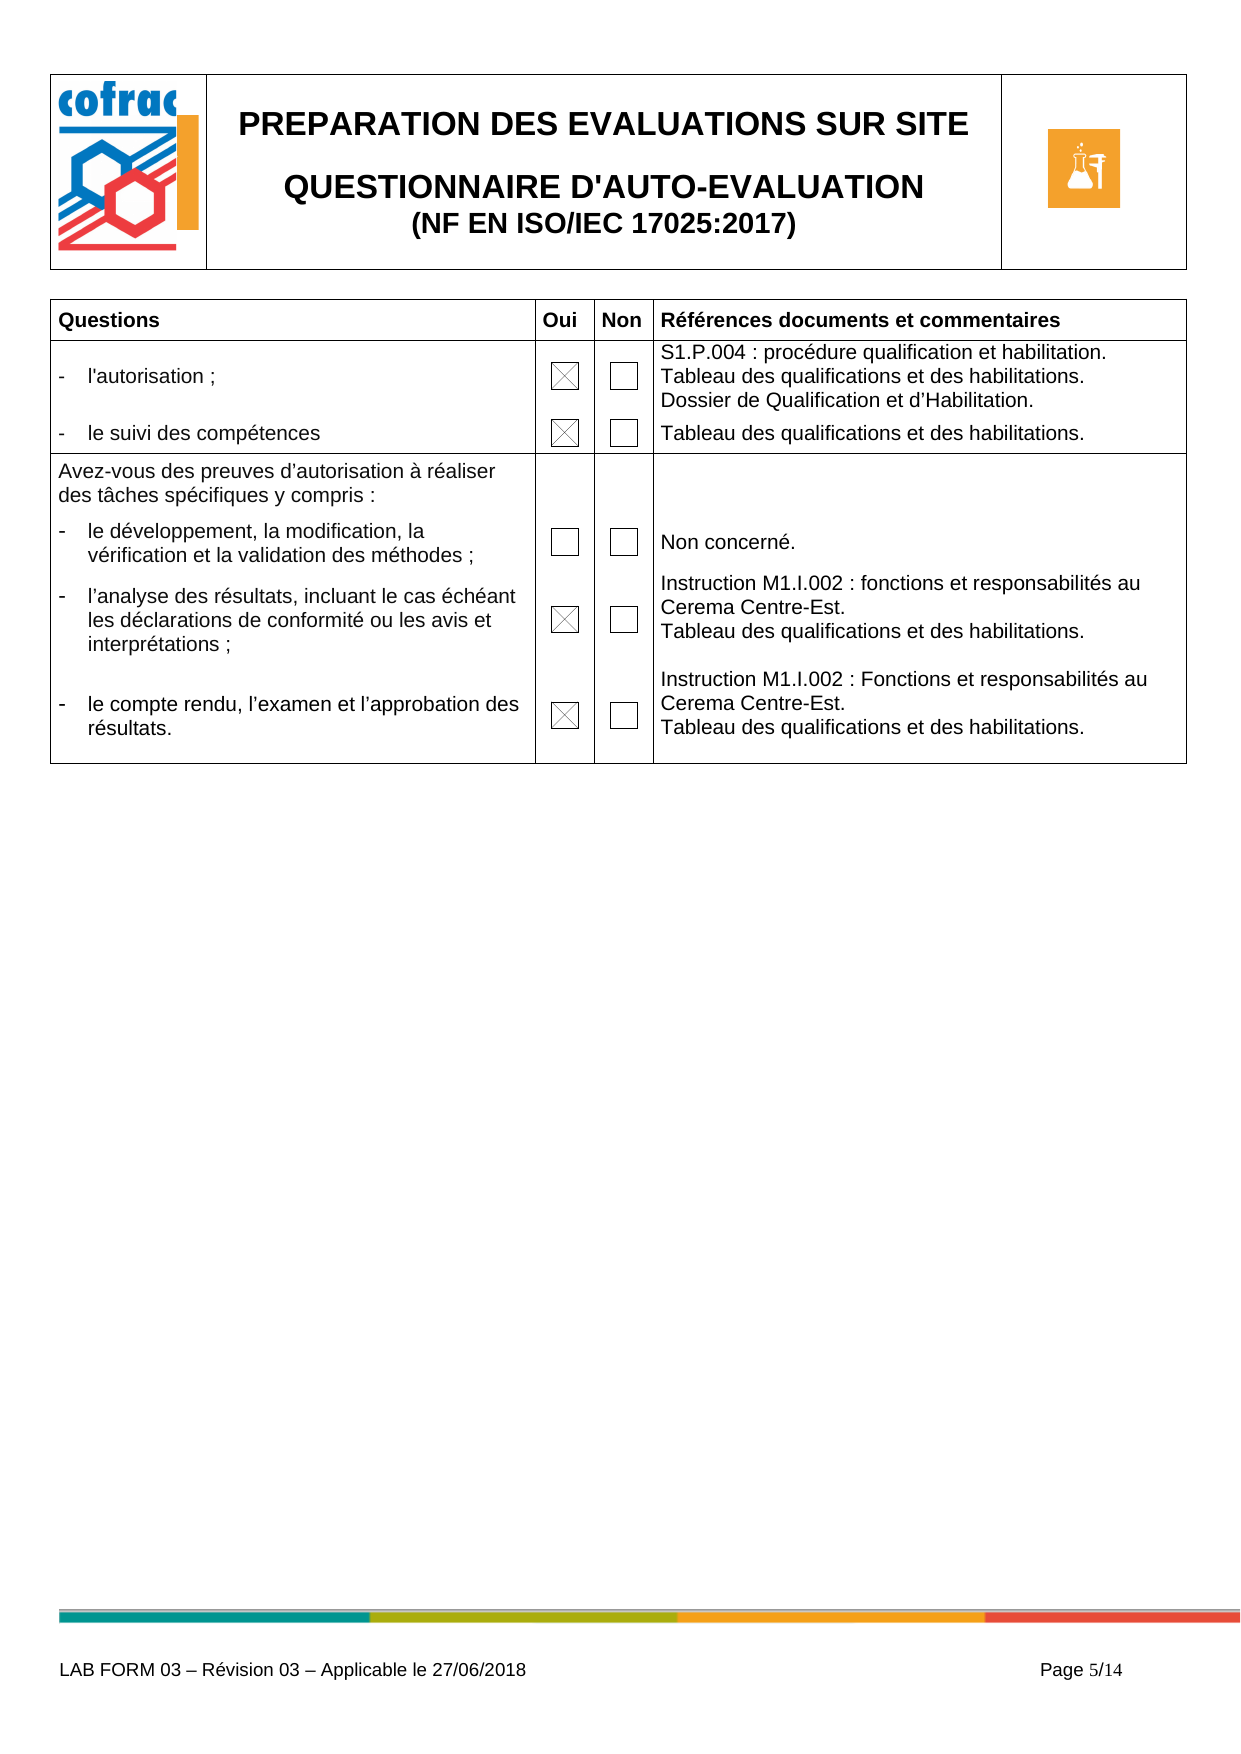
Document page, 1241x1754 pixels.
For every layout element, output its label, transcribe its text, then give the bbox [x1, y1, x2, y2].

table_cell le compte rendu, l’examen et l’approbation des résultats. [51, 667, 535, 763]
table_cell Avez-vous des preuves d’autorisation à réaliser des tâches spécifiques y compris : [51, 454, 535, 512]
table_cell [536, 341, 594, 412]
table_cell [595, 454, 653, 512]
table_cell l’analyse des résultats, incluant le cas échéant les déclarations de conformité ou les avis et interprétations ; [51, 571, 535, 667]
table_cell [536, 512, 594, 571]
table_header Non [595, 300, 653, 340]
table_cell Non concerné. [654, 512, 1186, 571]
table_cell [595, 512, 653, 571]
table_cell Tableau des qualifications et des habilitations. [654, 412, 1186, 453]
table_cell [595, 667, 653, 763]
table_cell Instruction M1.I.002 : fonctions et responsabilités au Cerema Centre-Est. Tableau des qualifications et des habilitations. [654, 571, 1186, 667]
table_cell [536, 667, 594, 763]
table_cell [595, 571, 653, 667]
table_header Oui [536, 300, 594, 340]
table_cell [536, 412, 594, 453]
table_cell [536, 571, 594, 667]
table_cell le développement, la modification, la vérification et la validation des méthodes ; [51, 512, 535, 571]
table_cell l'autorisation ; [51, 341, 535, 412]
picture [59, 1609, 1241, 1624]
table_cell Instruction M1.I.002 : Fonctions et responsabilités au Cerema Centre-Est. Tableau des qualifications et des habilitations. [654, 667, 1186, 763]
picture [177, 115, 199, 230]
table_cell le suivi des compétences [51, 412, 535, 453]
table_cell [595, 341, 653, 412]
table_header Références documents et commentaires [654, 300, 1186, 340]
table_cell S1.P.004 : procédure qualification et habilitation. Tableau des qualifications et des habilitations. Dossier de Qualification et d’Habilitation. [654, 341, 1186, 412]
table_cell [654, 454, 1186, 512]
table_cell [536, 454, 594, 512]
table_header Questions [51, 300, 535, 340]
table_cell [595, 412, 653, 453]
picture [1046, 129, 1121, 208]
